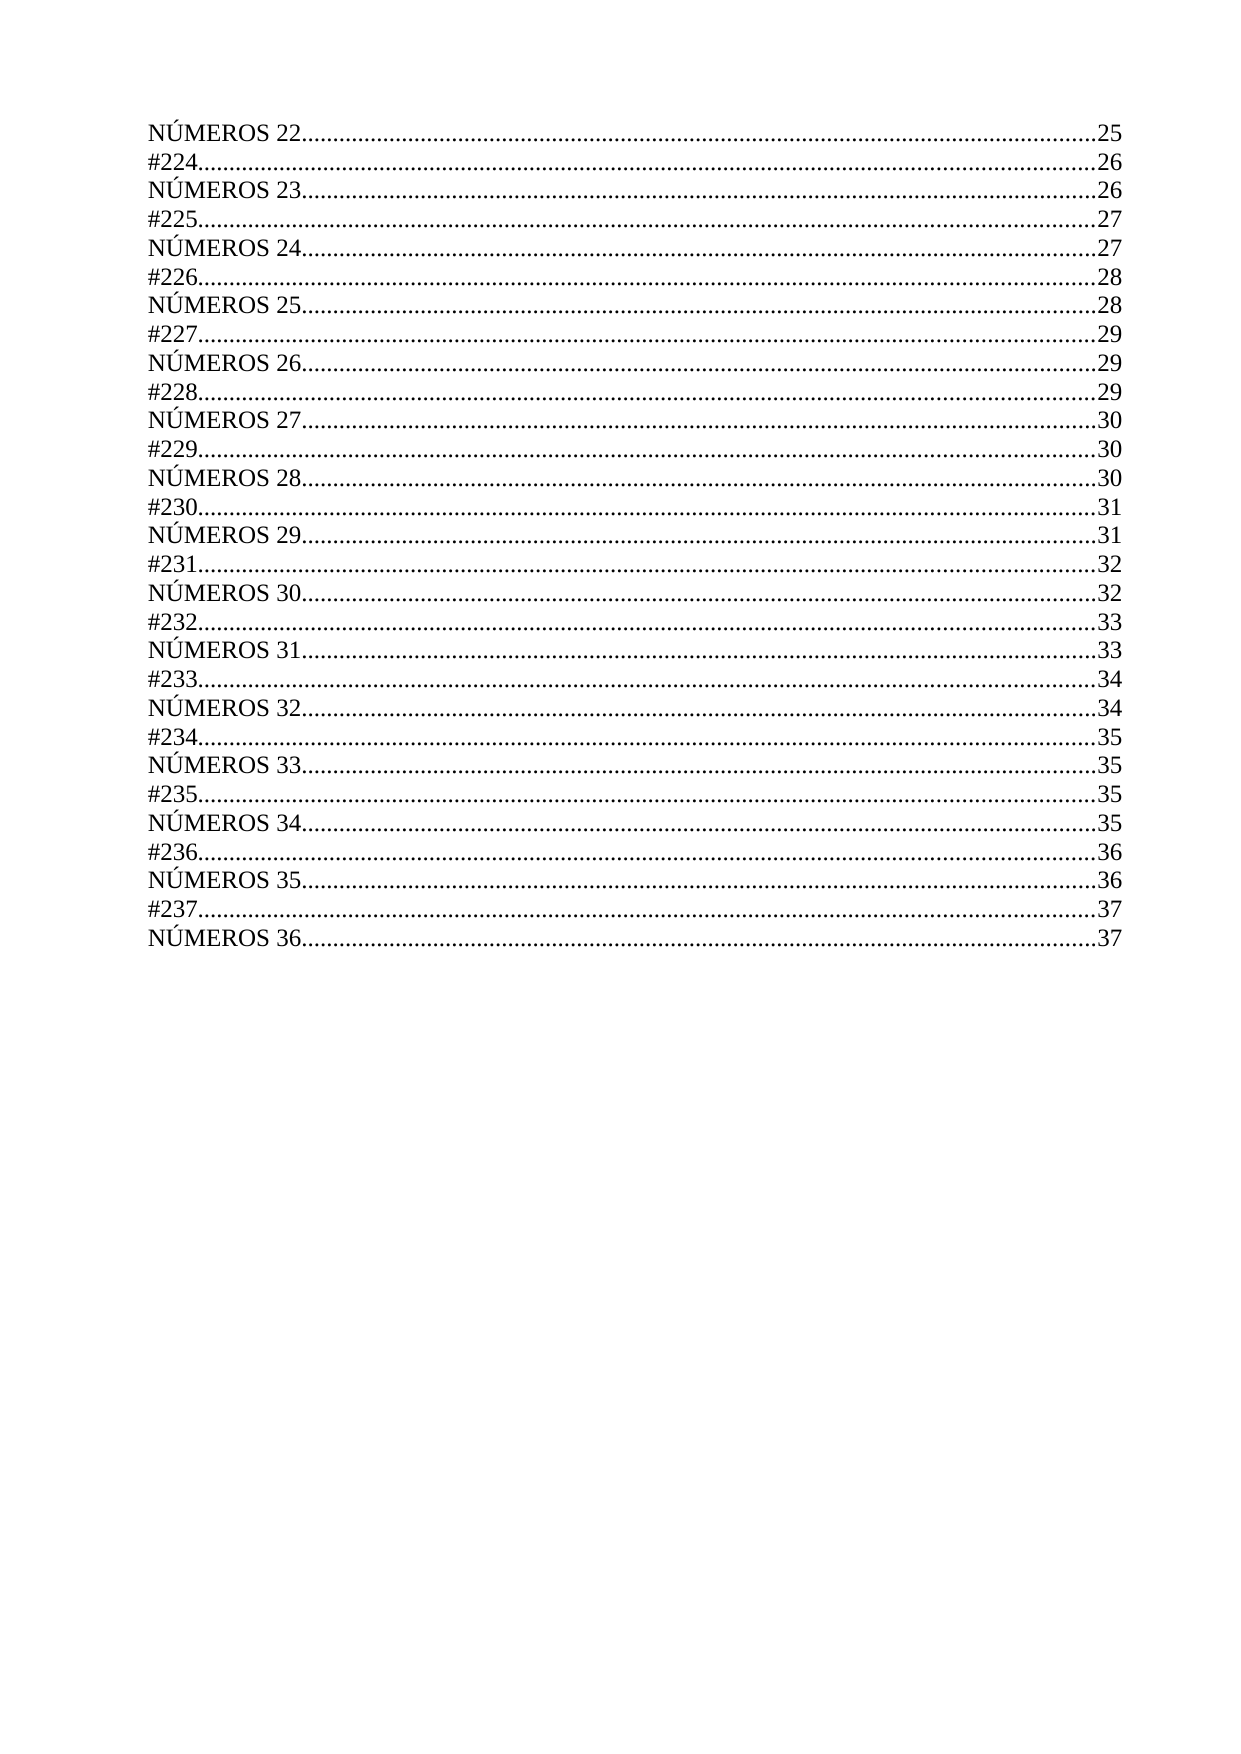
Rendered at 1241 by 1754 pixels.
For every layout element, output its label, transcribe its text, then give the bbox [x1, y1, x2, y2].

text NÚMEROS 22 25 [148, 118, 1122, 147]
text NÚMEROS 26 29 [148, 348, 1122, 377]
text #236 36 [148, 837, 1122, 866]
text #235 35 [148, 779, 1122, 808]
text NÚMEROS 34 35 [148, 808, 1122, 837]
text NÚMEROS 31 33 [148, 636, 1122, 664]
text #237 37 [148, 894, 1122, 923]
text #234 35 [148, 722, 1122, 751]
text NÚMEROS 27 30 [148, 406, 1122, 434]
text #226 28 [148, 262, 1122, 291]
text NÚMEROS 23 26 [148, 176, 1122, 204]
text NÚMEROS 28 30 [148, 463, 1122, 492]
text NÚMEROS 29 31 [148, 521, 1122, 549]
text NÚMEROS 33 35 [148, 751, 1122, 779]
text NÚMEROS 30 32 [148, 578, 1122, 607]
text #233 34 [148, 664, 1122, 693]
text #231 32 [148, 549, 1122, 578]
text NÚMEROS 32 34 [148, 693, 1122, 722]
text NÚMEROS 35 36 [148, 866, 1122, 894]
text #229 30 [148, 434, 1122, 463]
text NÚMEROS 24 27 [148, 233, 1122, 262]
text NÚMEROS 36 37 [148, 923, 1122, 952]
text #225 27 [148, 204, 1122, 233]
text NÚMEROS 25 28 [148, 291, 1122, 319]
text #224 26 [148, 147, 1122, 176]
text #230 31 [148, 492, 1122, 521]
text #228 29 [148, 377, 1122, 406]
text #227 29 [148, 319, 1122, 348]
text #232 33 [148, 607, 1122, 636]
